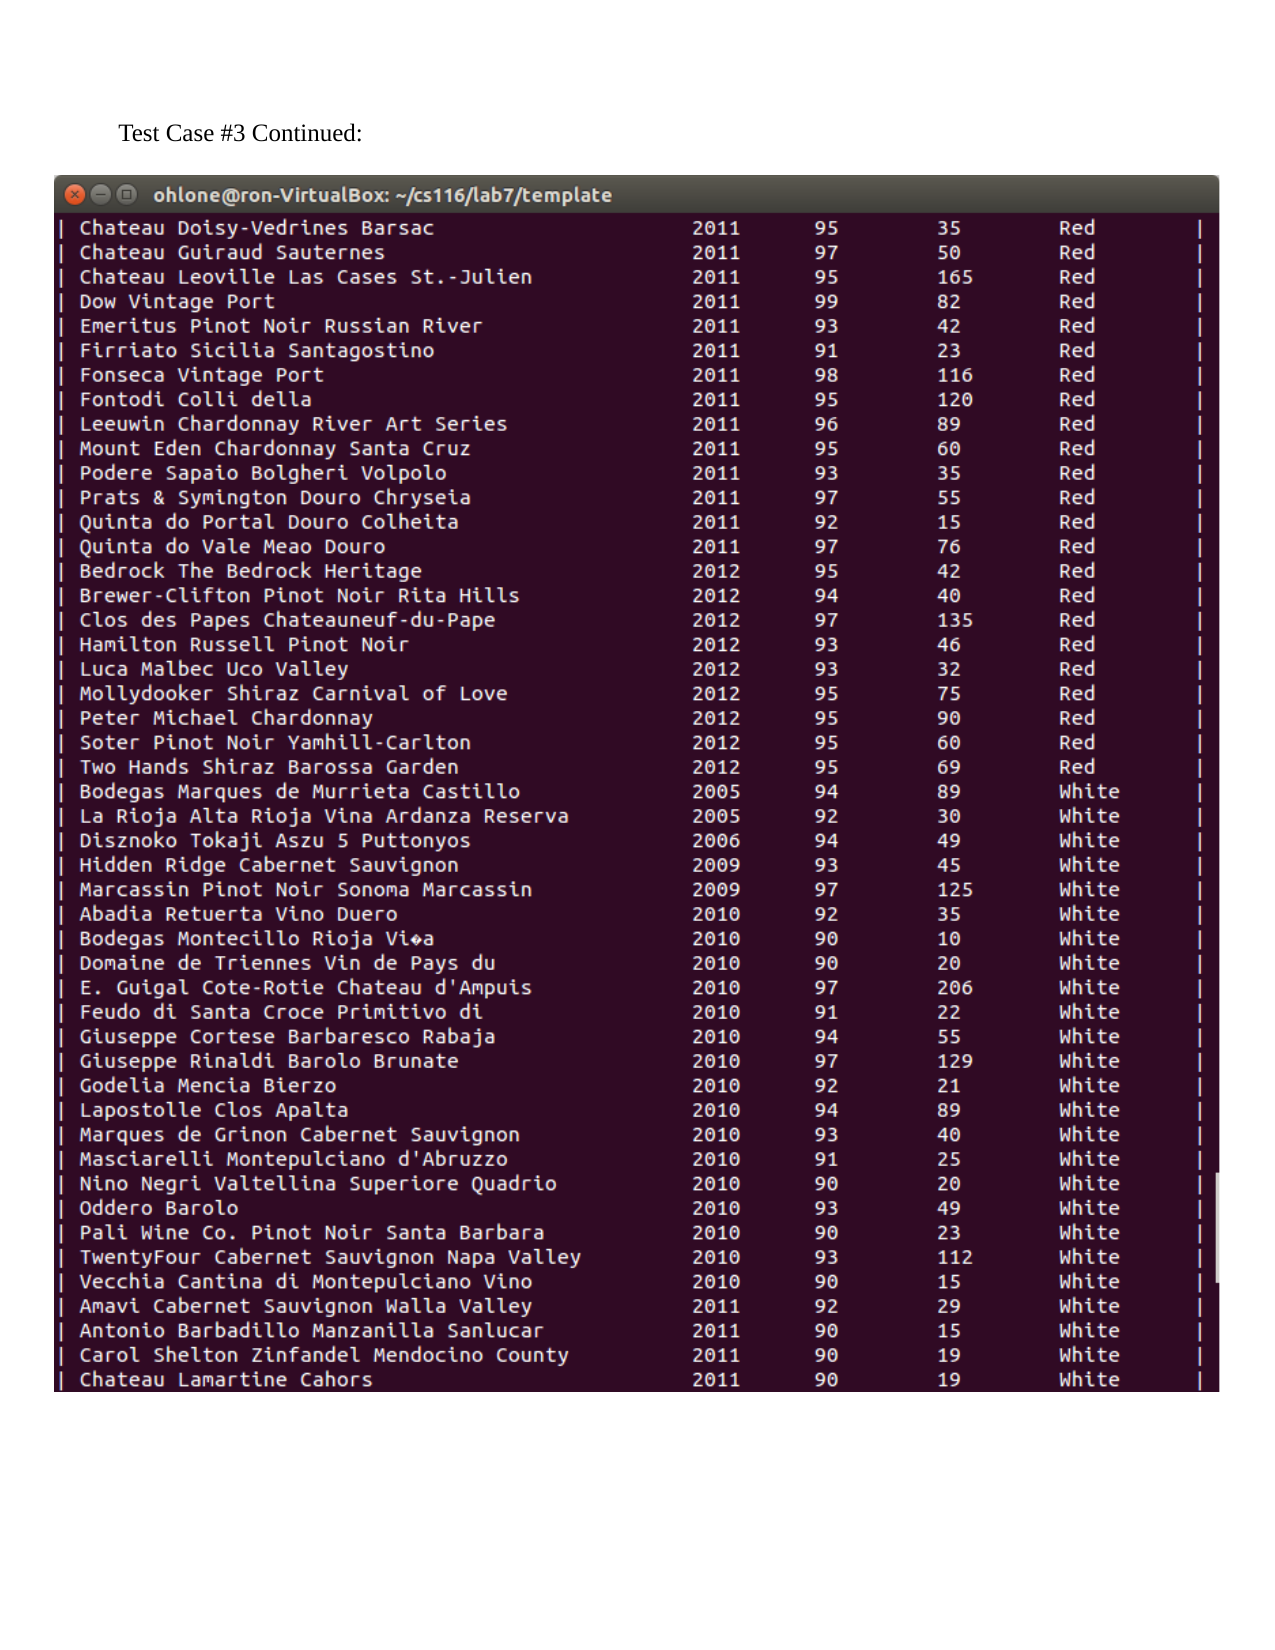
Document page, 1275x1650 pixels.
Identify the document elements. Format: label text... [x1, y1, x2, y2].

picture [54, 175, 1220, 1392]
text Test Case #3 Continued: [118, 118, 1157, 147]
